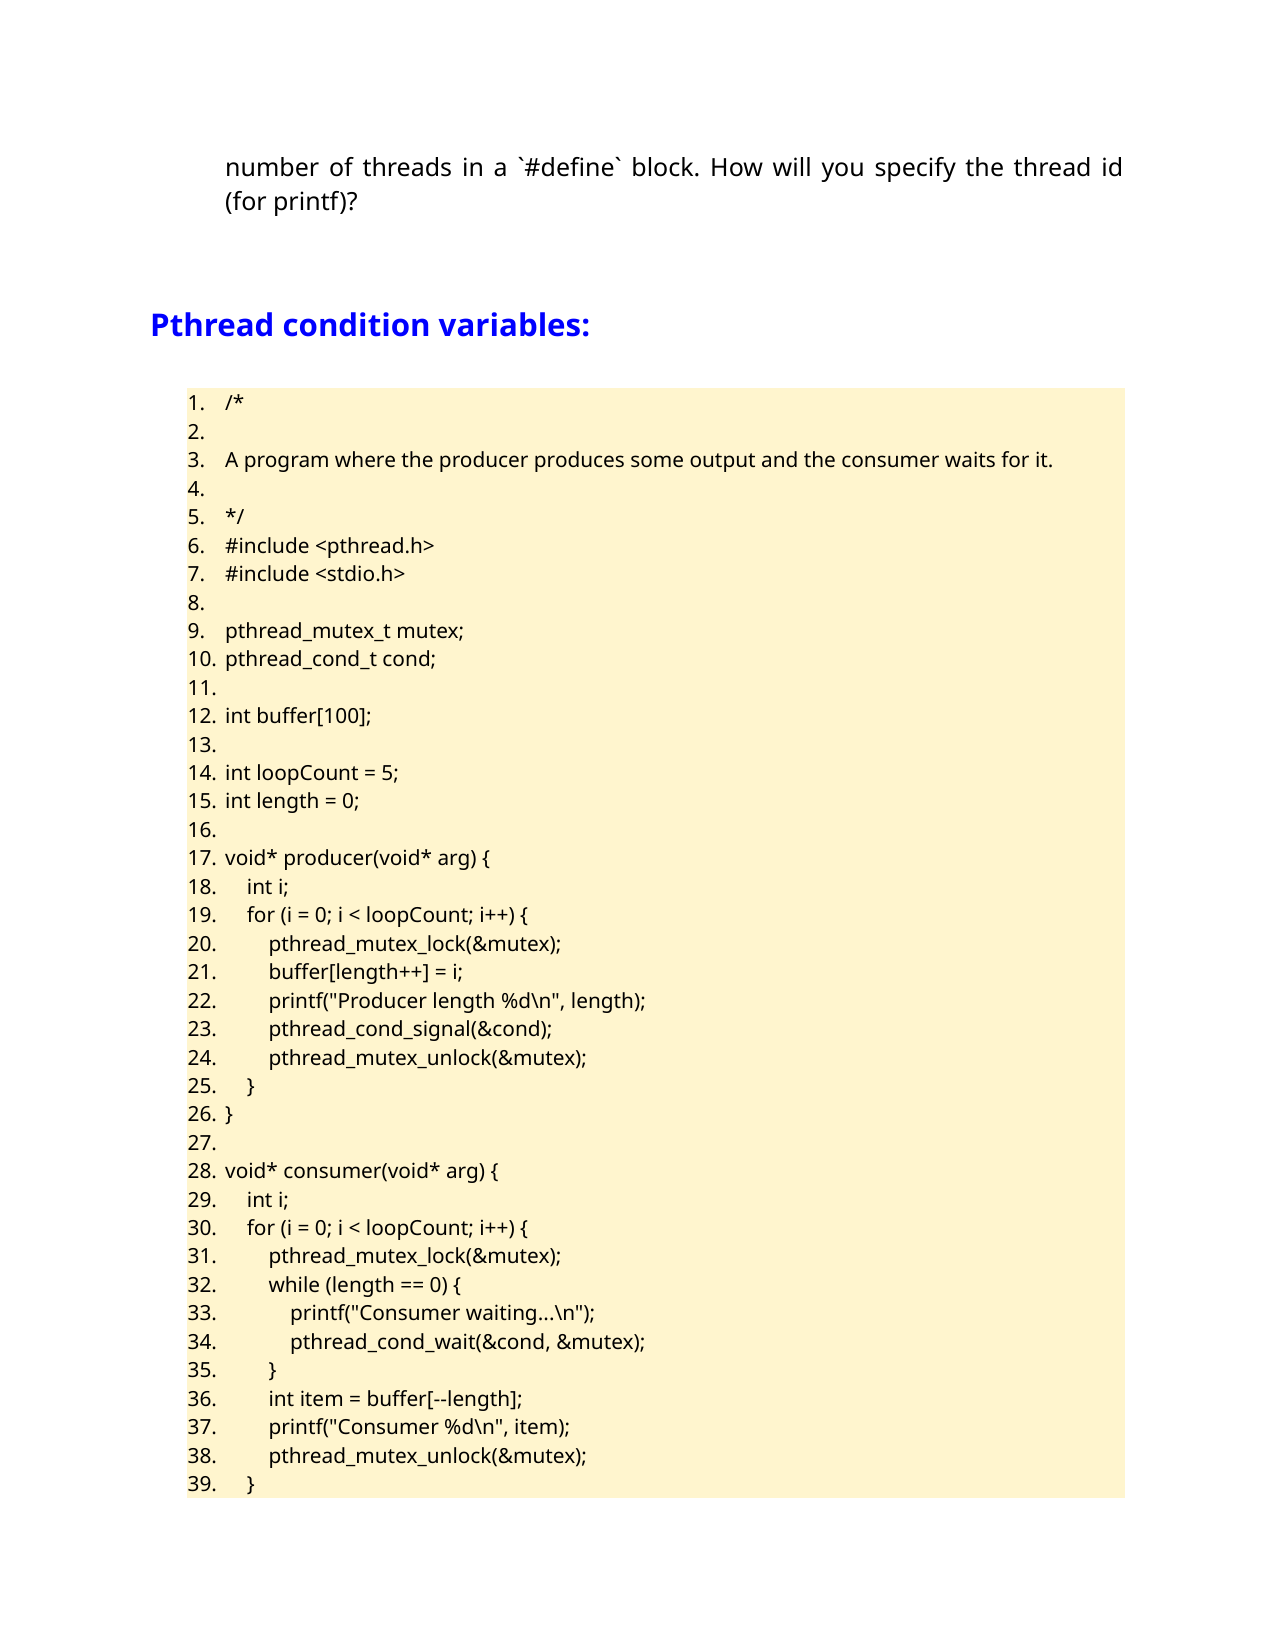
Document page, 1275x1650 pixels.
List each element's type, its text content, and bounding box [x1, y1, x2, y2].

list int buffer[100]; [187, 701, 1125, 730]
list printf("Producer length %d\n", length); [187, 986, 1125, 1014]
list } [187, 1071, 1125, 1099]
list printf("Consumer %d\n", item); [187, 1412, 1125, 1441]
list pthread_mutex_t mutex; [187, 616, 1125, 644]
list int loopCount = 5; [187, 758, 1125, 787]
list } [187, 1469, 1125, 1498]
list int length = 0; [187, 787, 1125, 815]
list /* [187, 388, 1125, 417]
list pthread_mutex_lock(&mutex); [187, 929, 1125, 957]
list int item = buffer[--length]; [187, 1384, 1125, 1412]
list pthread_cond_signal(&cond); [187, 1014, 1125, 1043]
list } [187, 1099, 1125, 1128]
list int i; [187, 1185, 1125, 1213]
list pthread_mutex_unlock(&mutex); [187, 1043, 1125, 1071]
list A program where the producer produces some output and the consumer waits for it. [187, 445, 1125, 474]
text Pthread condition variables: [150, 303, 1125, 346]
list } [187, 1355, 1125, 1384]
list int i; [187, 872, 1125, 900]
list while (length == 0) { [187, 1270, 1125, 1298]
list printf("Consumer waiting...\n"); [187, 1298, 1125, 1327]
list for (i = 0; i < loopCount; i++) { [187, 1213, 1125, 1242]
list void* producer(void* arg) { [187, 843, 1125, 872]
list for (i = 0; i < loopCount; i++) { [187, 900, 1125, 929]
list #include <stdio.h> [187, 559, 1125, 588]
list buffer[length++] = i; [187, 957, 1125, 986]
list pthread_cond_wait(&cond, &mutex); [187, 1327, 1125, 1355]
list pthread_cond_t cond; [187, 644, 1125, 673]
list number of threads in a `#define` block. How will you specify the thread id (for printf)? [187, 150, 1125, 218]
list */ [187, 502, 1125, 531]
list pthread_mutex_unlock(&mutex); [187, 1441, 1125, 1469]
list pthread_mutex_lock(&mutex); [187, 1242, 1125, 1270]
list void* consumer(void* arg) { [187, 1156, 1125, 1185]
list #include <pthread.h> [187, 531, 1125, 559]
